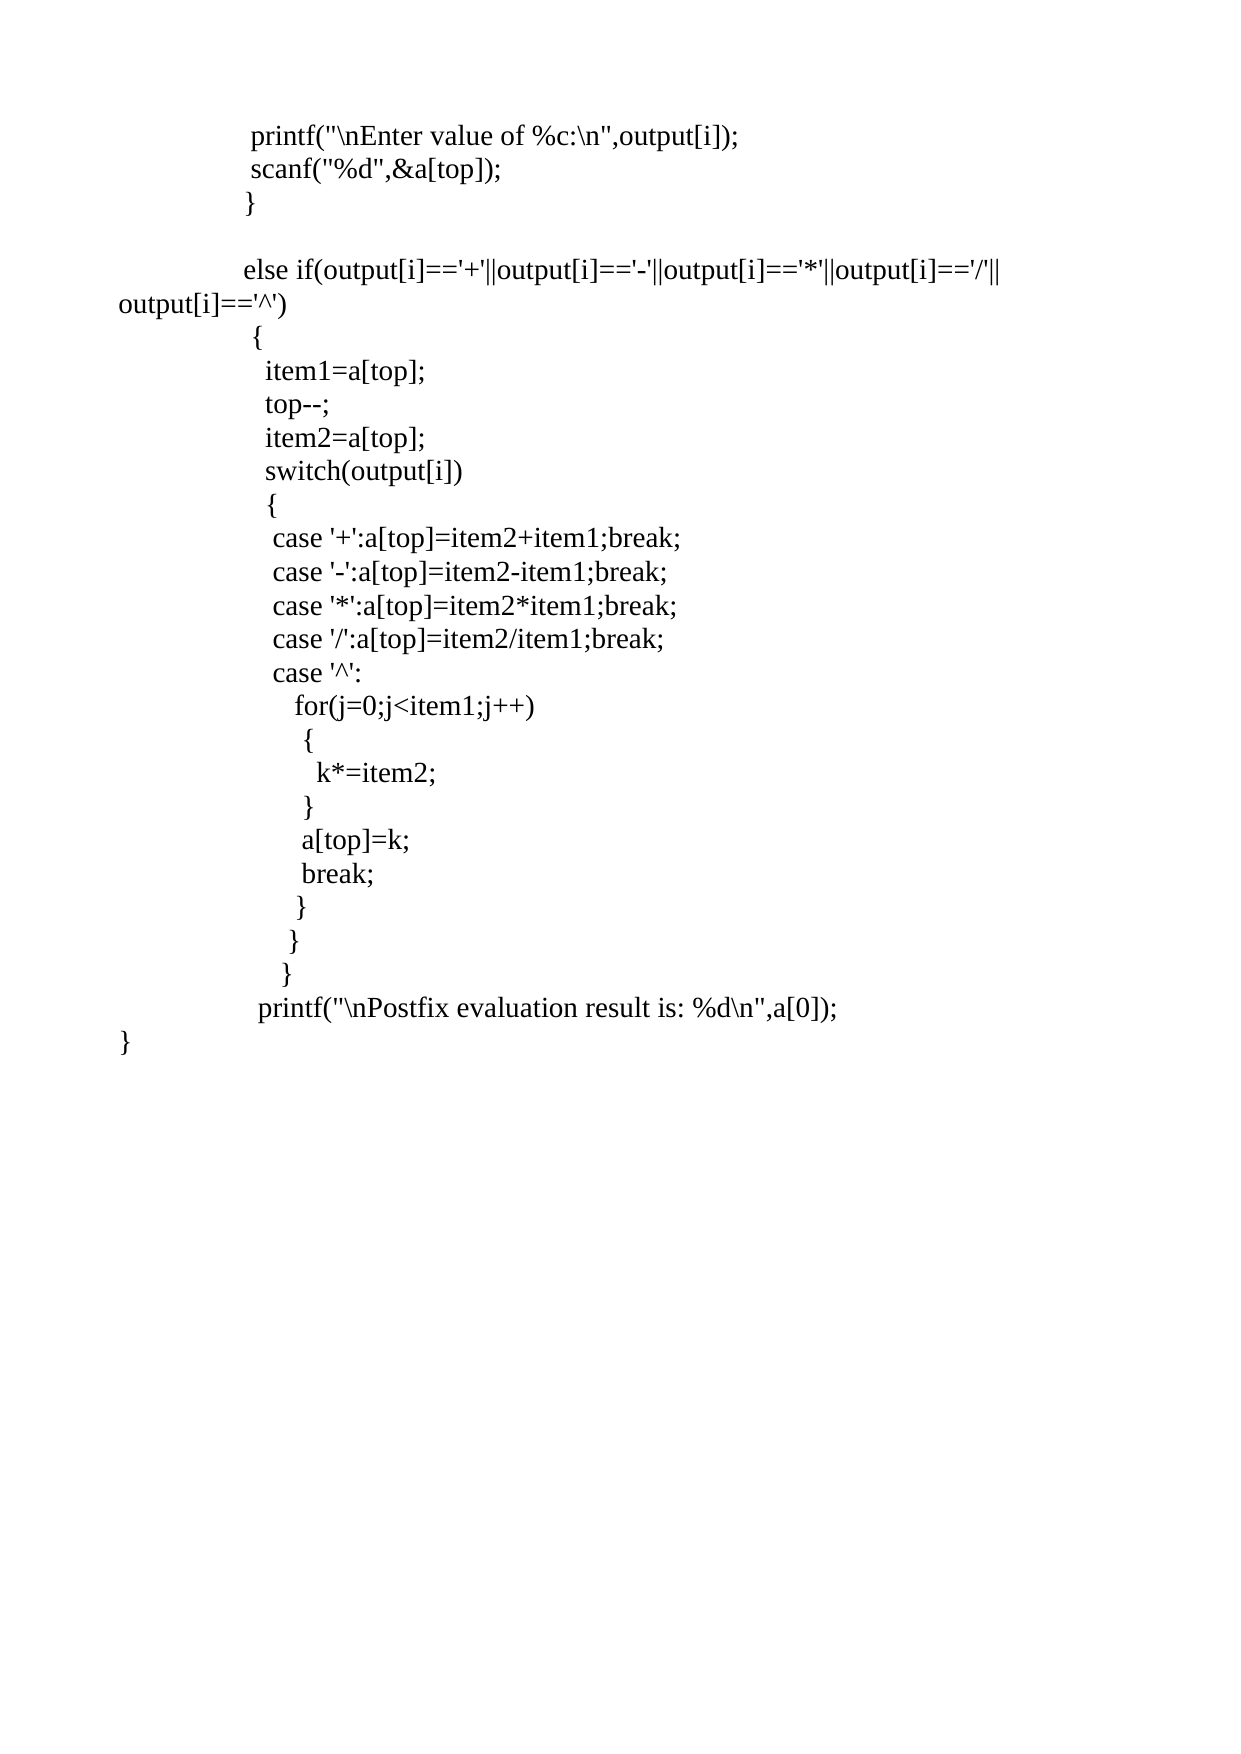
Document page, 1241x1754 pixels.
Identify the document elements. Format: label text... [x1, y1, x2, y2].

text { [118, 487, 1122, 521]
text break; [118, 856, 1122, 889]
text item2=a[top]; [118, 420, 1122, 453]
text } [118, 185, 1122, 219]
text item1=a[top]; [118, 353, 1122, 386]
text } [118, 789, 1122, 822]
text switch(output[i]) [118, 453, 1122, 487]
text for(j=0;j<item1;j++) [118, 688, 1122, 722]
text case '+':a[top]=item2+item1;break; [118, 521, 1122, 554]
text } [118, 1024, 1122, 1057]
text scanf("%d",&a[top]); [118, 152, 1122, 185]
text } [118, 923, 1122, 957]
text { [118, 319, 1122, 353]
text printf("\nPostfix evaluation result is: %d\n",a[0]); [118, 990, 1122, 1024]
text case '*':a[top]=item2*item1;break; [118, 588, 1122, 621]
text printf("\nEnter value of %c:\n",output[i]); [118, 118, 1122, 152]
text } [118, 957, 1122, 990]
text { [118, 722, 1122, 755]
text k*=item2; [118, 755, 1122, 789]
text case '-':a[top]=item2-item1;break; [118, 554, 1122, 588]
text else if(output[i]=='+'||output[i]=='-'||output[i]=='*'||output[i]=='/'||output[i]=='^') [118, 252, 1122, 319]
text case '^': [118, 655, 1122, 688]
text } [118, 889, 1122, 923]
text case '/':a[top]=item2/item1;break; [118, 621, 1122, 655]
text top--; [118, 386, 1122, 420]
text a[top]=k; [118, 822, 1122, 856]
